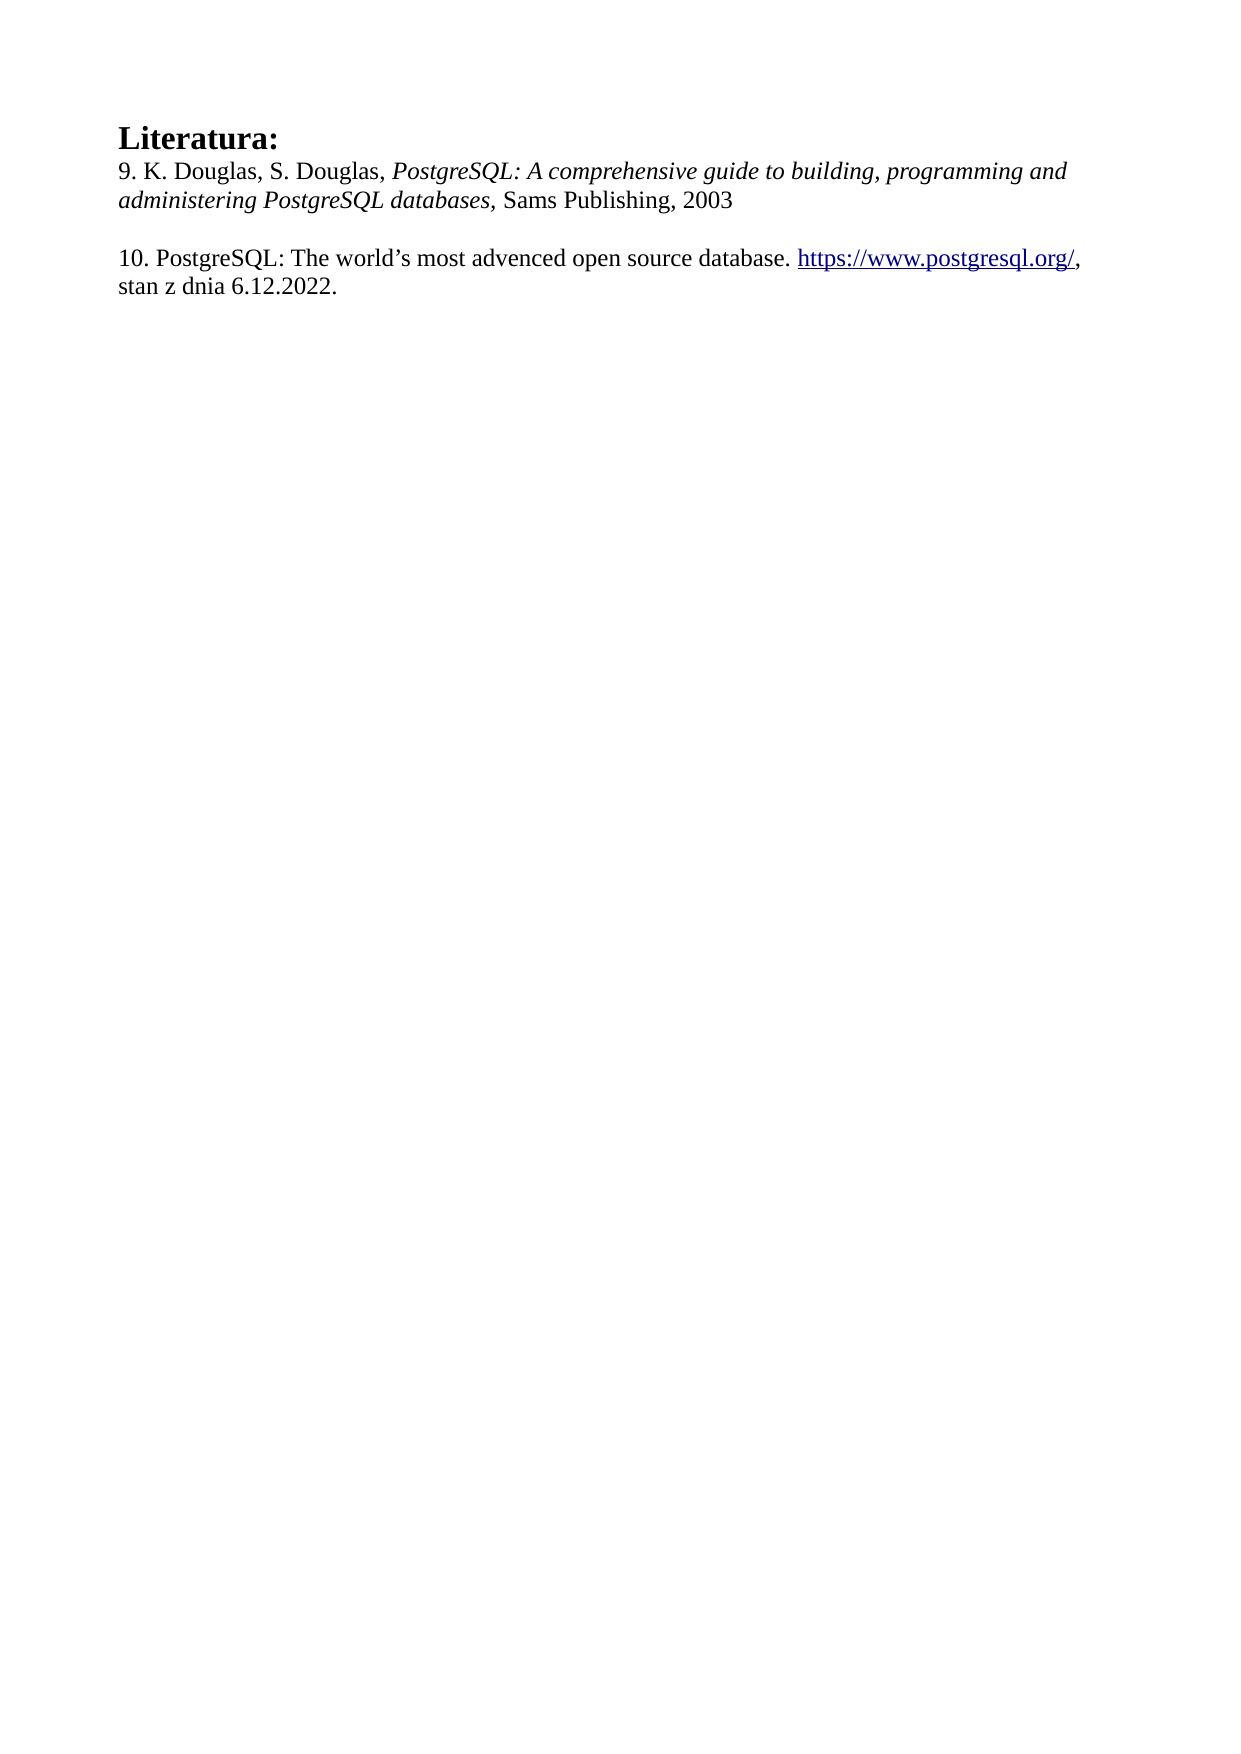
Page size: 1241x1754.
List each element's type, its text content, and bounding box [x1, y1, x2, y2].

text Literatura: [118, 118, 1122, 156]
text 9. K. Douglas, S. Douglas, PostgreSQL: A comprehensive guide to building, programming and administering PostgreSQL databases, Sams Publishing, 2003 [118, 156, 1122, 214]
text 10. PostgreSQL: The world’s most advenced open source database. https://www.postgresql.org/, stan z dnia 6.12.2022. [118, 243, 1122, 300]
